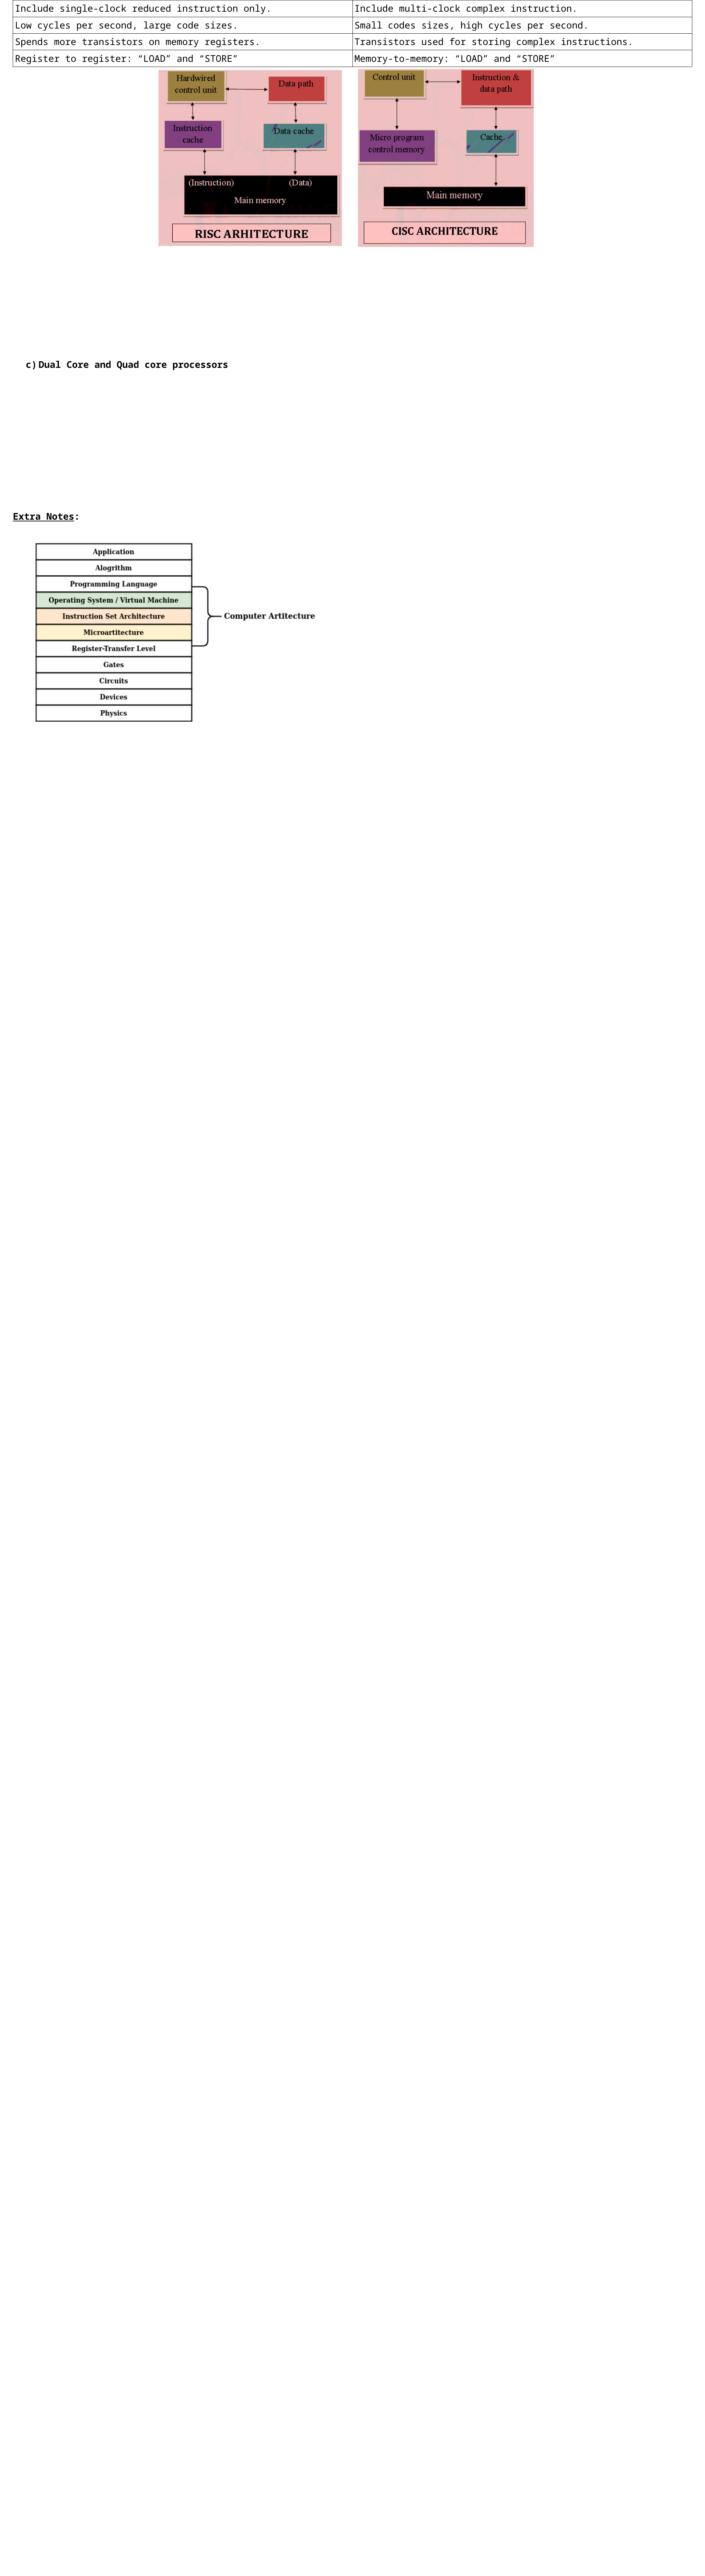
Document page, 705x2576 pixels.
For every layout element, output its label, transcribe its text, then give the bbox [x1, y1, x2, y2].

table_cell Memory-to-memory: “LOAD” and “STORE” [353, 50, 692, 67]
table_cell Low cycles per second, large code sizes. [13, 17, 352, 33]
table_cell Small codes sizes, high cycles per second. [353, 17, 692, 33]
picture [35, 543, 321, 722]
table_cell Spends more transistors on memory registers. [13, 34, 352, 50]
table_cell Include single-clock reduced instruction only. [13, 0, 352, 16]
table_cell Transistors used for storing complex instructions. [353, 34, 692, 50]
table_cell Register to register: “LOAD” and “STORE” [13, 50, 352, 67]
list Dual Core and Quad core processors [26, 358, 692, 371]
text Extra Notes: [13, 510, 692, 522]
picture [158, 70, 342, 246]
table_cell Include multi-clock complex instruction. [353, 0, 692, 16]
picture [358, 69, 534, 247]
